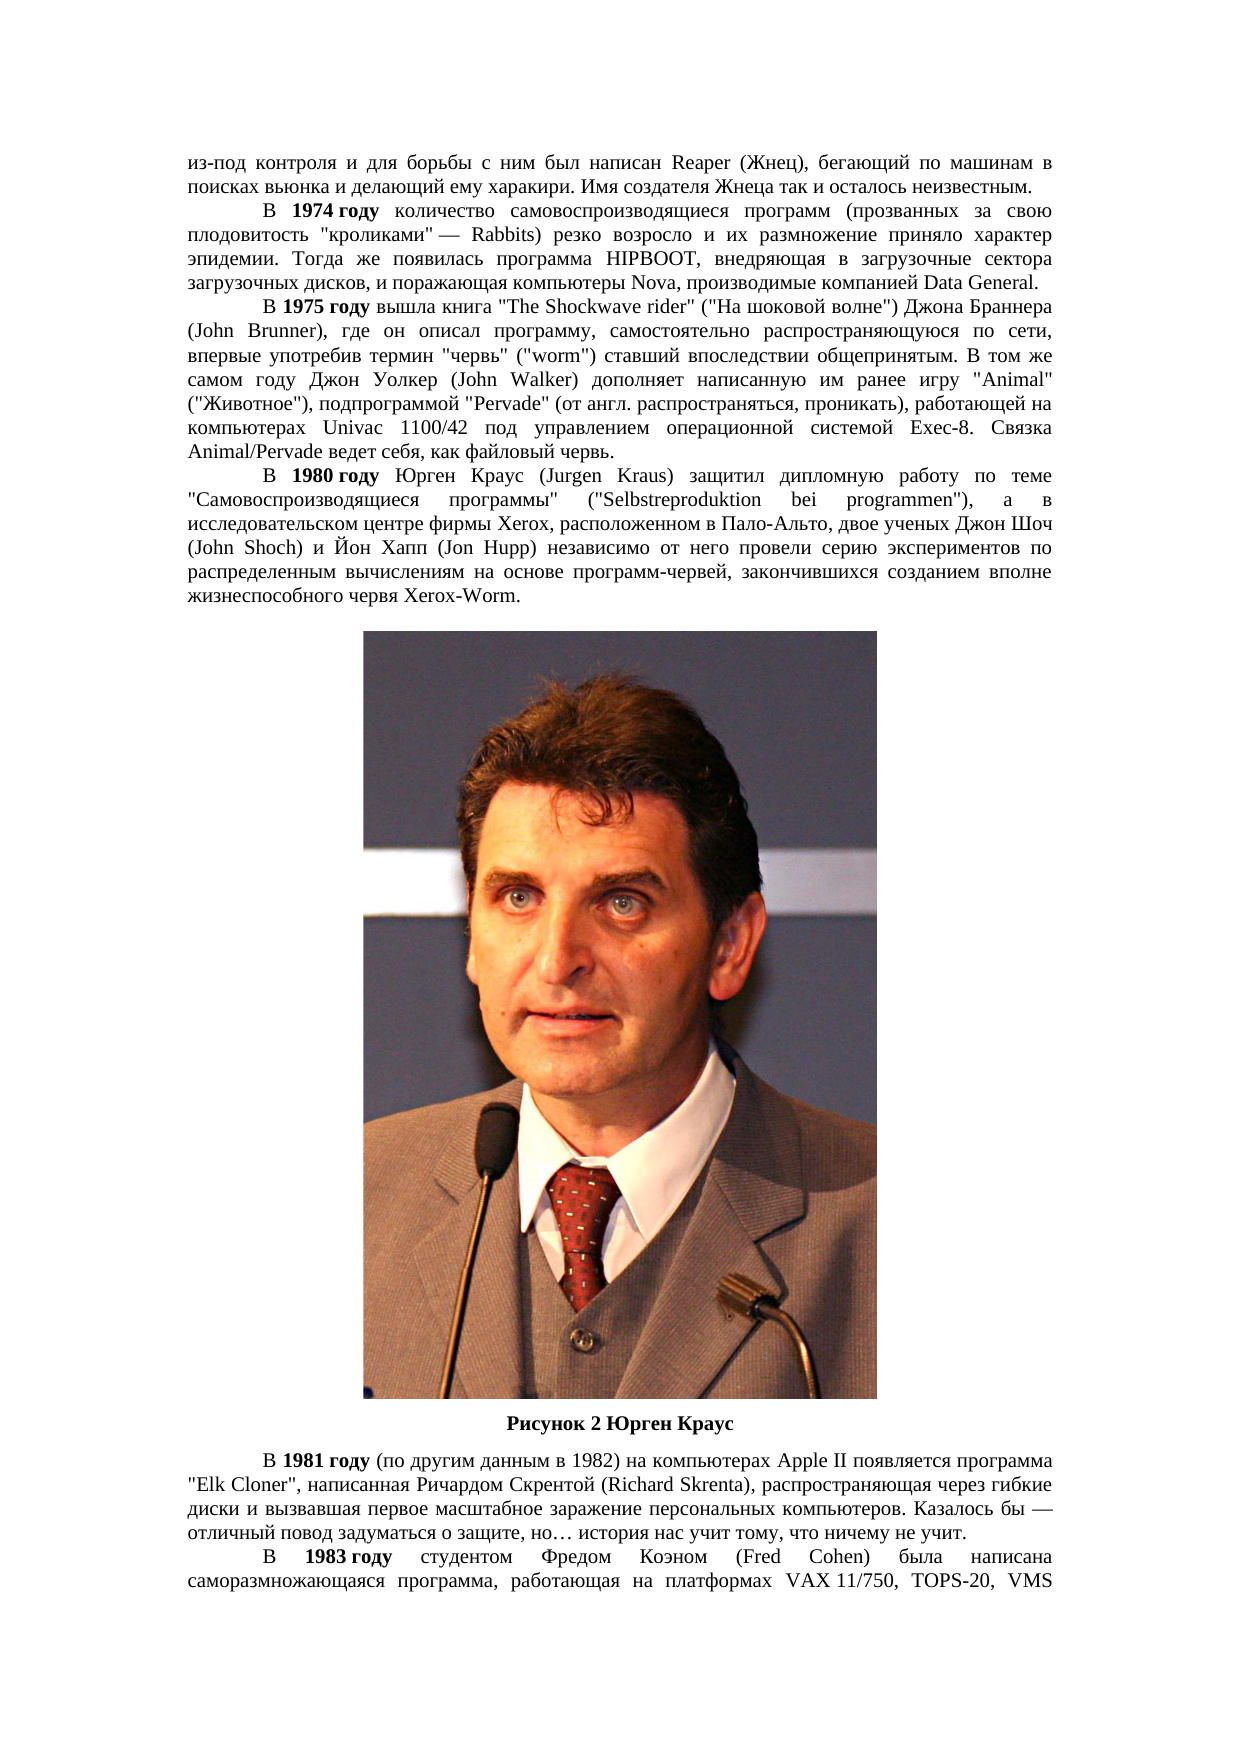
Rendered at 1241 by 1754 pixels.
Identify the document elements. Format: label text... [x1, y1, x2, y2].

picture [363, 631, 877, 1399]
text В 1974 году количество самовоспроизводящиеся программ (прозванных за свою плодовитость "кроликами" — Rabbits) резко возросло и их размножение приняло характер эпидемии. Тогда же появилась программа HIPBOOT, внедряющая в загрузочные сектора загрузочных дисков, и поражающая компьютеры Nova, производимые компанией Data General. [187, 198, 1053, 294]
text В 1981 году (по другим данным в 1982) на компьютерах Apple II появляется программа "Elk Cloner", написанная Ричардом Скрентой (Richard Skrenta), распространяющая через гибкие диски и вызвавшая первое масштабное заражение персональных компьютеров. Казалось бы — отличный повод задуматься о защите, но… история нас учит тому, что ничему не учит. [187, 1448, 1053, 1544]
text Рисунок 2 Юрген Краус [187, 1411, 1053, 1435]
text В 1983 году студентом Фредом Коэном (Fred Cohen) была написана саморазмножающаяся программа, работающая на платформах VAX 11/750, TOPS-20, VMS [187, 1544, 1053, 1592]
text В 1980 году Юрген Краус (Jurgen Kraus) защитил дипломную работу по теме "Самовоспроизводящиеся программы" ("Selbstreproduktion bei programmen"), а в исследовательском центре фирмы Xerox, расположенном в Пало-Альто, двое ученых Джон Шоч (John Shoch) и Йон Хапп (Jon Hupp) независимо от него провели серию экспериментов по распределенным вычислениям на основе программ-червей, закончившихся созданием вполне жизнеспособного червя Xerox-Worm. [187, 463, 1053, 607]
text В 1975 году вышла книга "The Shockwave rider" ("На шоковой волне") Джона Браннера (John Brunner), где он описал программу, самостоятельно распространяющуюся по сети, впервые употребив термин "червь" ("worm") ставший впоследствии общепринятым. В том же самом году Джон Уолкер (John Walker) дополняет написанную им ранее игру "Animal" ("Животное"), подпрограммой "Pervade" (от англ. распространяться, проникать), работающей на компьютерах Univac 1100/42 под управлением операционной системой Exec-8. Связка Animal/Pervade ведет себя, как файловый червь. [187, 294, 1053, 463]
text из-под контроля и для борьбы с ним был написан Reaper (Жнец), бегающий по машинам в поисках вьюнка и делающий ему харакири. Имя создателя Жнеца так и осталось неизвестным. [187, 150, 1053, 198]
